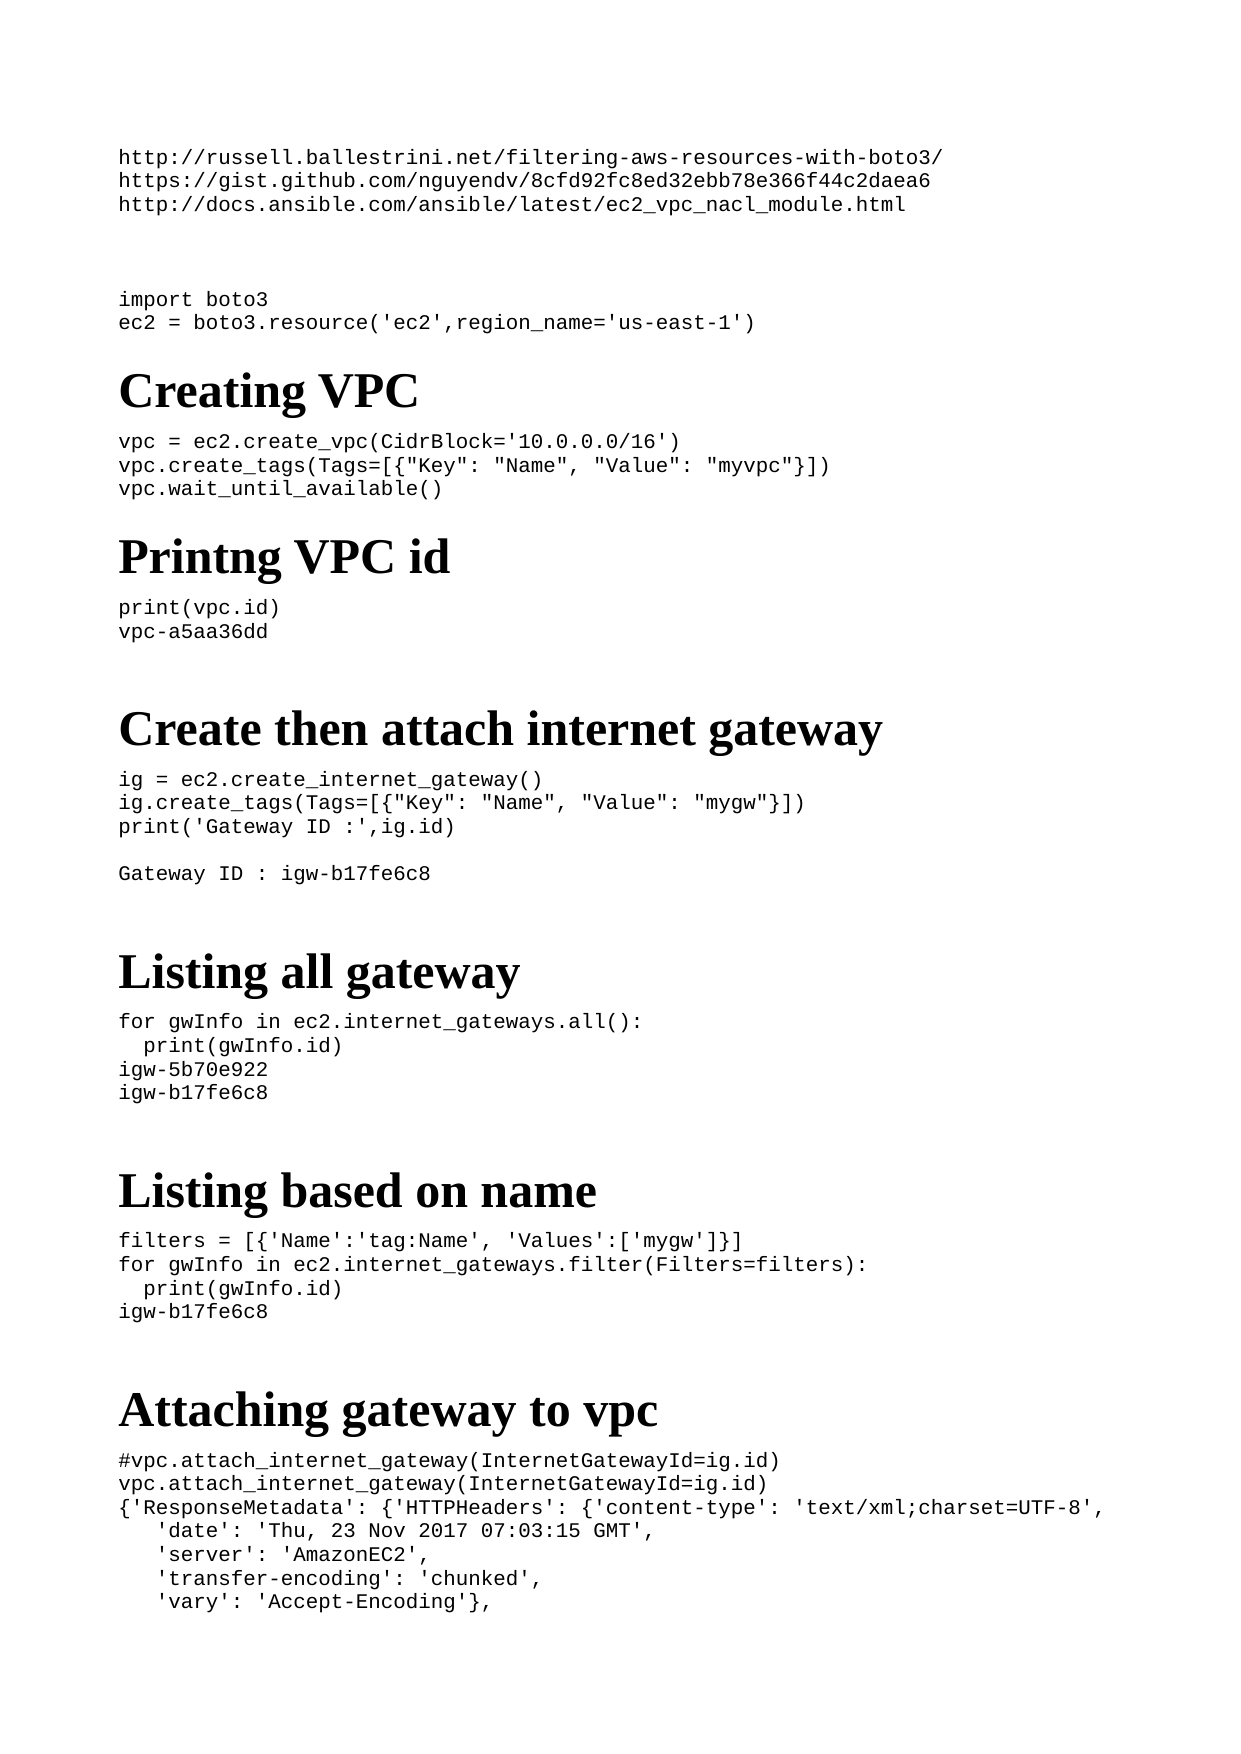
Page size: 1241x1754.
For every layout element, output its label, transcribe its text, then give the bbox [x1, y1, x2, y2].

text ig = ec2.create_internet_gateway() [118, 769, 1122, 792]
text 'vary': 'Accept-Encoding'}, [118, 1591, 1122, 1615]
text vpc.attach_internet_gateway(InternetGatewayId=ig.id) [118, 1473, 1122, 1497]
text ​ [118, 840, 1122, 863]
text for gwInfo in ec2.internet_gateways.all(): [118, 1011, 1122, 1035]
text Gateway ID : igw-b17fe6c8 [118, 863, 1122, 887]
subtitle Listing based on name [118, 1161, 1122, 1218]
text vpc-a5aa36dd [118, 621, 1122, 644]
subtitle Creating VPC [118, 361, 1122, 418]
text 'date': 'Thu, 23 Nov 2017 07:03:15 GMT', [118, 1521, 1122, 1544]
text vpc.wait_until_available() [118, 478, 1122, 502]
text vpc.create_tags(Tags=[{"Key": "Name", "Value": "myvpc"}]) [118, 455, 1122, 478]
text 'server': 'AmazonEC2', [118, 1544, 1122, 1568]
subtitle Listing all gateway [118, 941, 1122, 999]
text https://gist.github.com/nguyendv/8cfd92fc8ed32ebb78e366f44c2daea6 [118, 171, 1122, 194]
text http://russell.ballestrini.net/filtering-aws-resources-with-boto3/ [118, 147, 1122, 171]
subtitle Attaching gateway to vpc [118, 1379, 1122, 1437]
text import boto3 [118, 289, 1122, 312]
text print(gwInfo.id) [118, 1035, 1122, 1059]
text 'transfer-encoding': 'chunked', [118, 1568, 1122, 1591]
text igw-b17fe6c8 [118, 1082, 1122, 1106]
text vpc = ec2.create_vpc(CidrBlock='10.0.0.0/16') [118, 431, 1122, 455]
text ec2 = boto3.resource('ec2',region_name='us-east-1') [118, 312, 1122, 336]
text http://docs.ansible.com/ansible/latest/ec2_vpc_nacl_module.html [118, 194, 1122, 218]
text for gwInfo in ec2.internet_gateways.filter(Filters=filters): [118, 1254, 1122, 1278]
text ig.create_tags(Tags=[{"Key": "Name", "Value": "mygw"}]) [118, 792, 1122, 816]
text {'ResponseMetadata': {'HTTPHeaders': {'content-type': 'text/xml;charset=UTF-8', [118, 1497, 1122, 1521]
text igw-b17fe6c8 [118, 1301, 1122, 1325]
text filters = [{'Name':'tag:Name', 'Values':['mygw']}] [118, 1231, 1122, 1254]
text print(vpc.id) [118, 597, 1122, 621]
text #vpc.attach_internet_gateway(InternetGatewayId=ig.id) [118, 1449, 1122, 1473]
subtitle Create then attach internet gateway [118, 699, 1122, 756]
text print(gwInfo.id) [118, 1278, 1122, 1301]
text print('Gateway ID :',ig.id) [118, 816, 1122, 840]
text igw-5b70e922 [118, 1059, 1122, 1082]
text ​ [118, 265, 1122, 289]
subtitle Printng VPC id [118, 527, 1122, 584]
